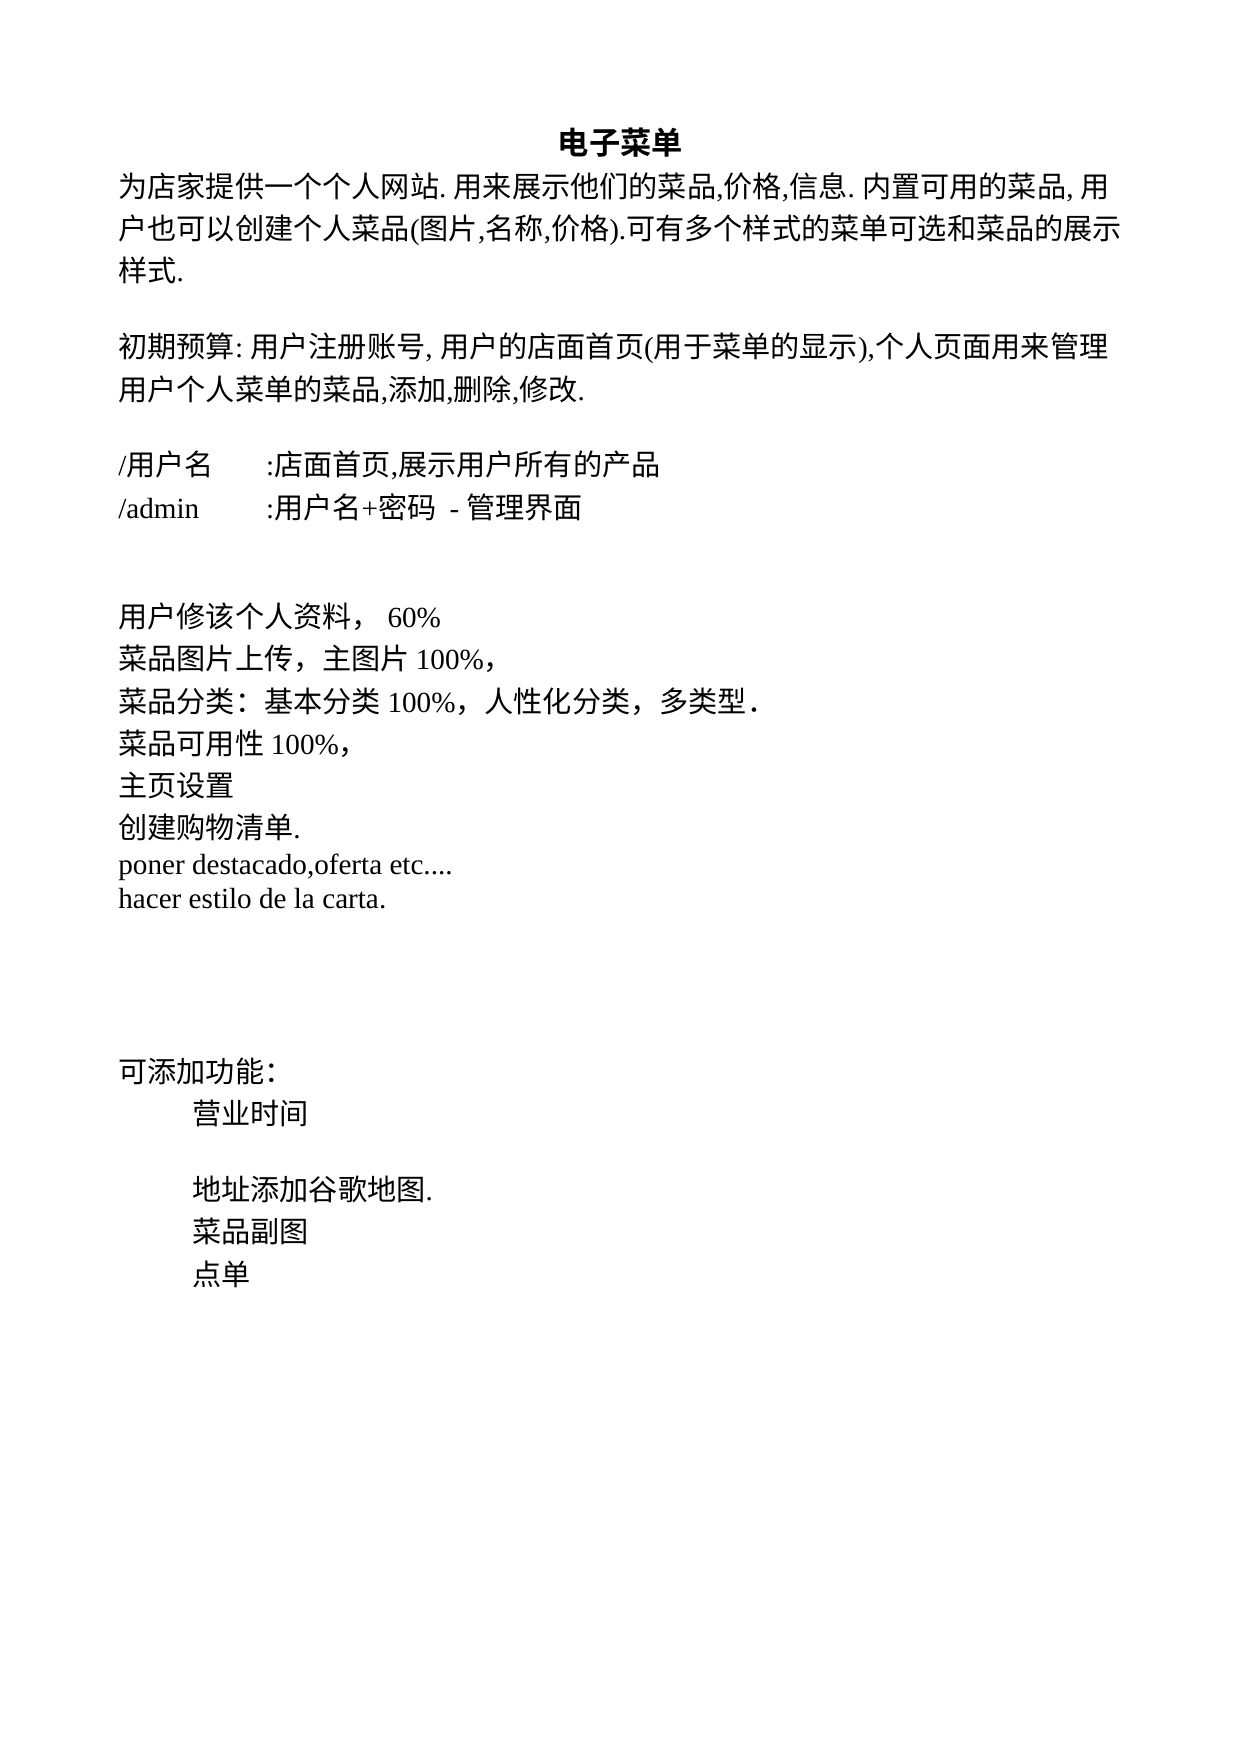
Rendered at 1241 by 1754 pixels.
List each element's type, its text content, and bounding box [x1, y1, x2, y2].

text 菜品可用性 100%， [118, 720, 1122, 763]
text 可添加功能： 营业时间 [118, 1048, 1122, 1133]
text 菜品图片上传，主图片100%， [118, 636, 1122, 678]
text poner destacado,oferta etc.... [118, 847, 1122, 881]
text 为店家提供一个个人网站. 用来展示他们的菜品,价格,信息. 内置可用的菜品, 用户也可以创建个人菜品(图片,名称,价格).可有多个样式的菜单可选和菜品的展示样式. [118, 163, 1122, 290]
text 用户修该个人资料， 60% [118, 593, 1122, 636]
text 菜品副图 [118, 1209, 1122, 1251]
text 点单 [118, 1251, 1122, 1293]
text /用户名 :店面首页,展示用户所有的产品 [118, 442, 1122, 484]
text 电子菜单 [118, 118, 1122, 163]
text hacer estilo de la carta. [118, 881, 1122, 914]
text 主页设置 [118, 763, 1122, 805]
text 地址添加谷歌地图. [118, 1167, 1122, 1209]
text 创建购物清单. [118, 805, 1122, 847]
text 菜品分类：基本分类 100%，人性化分类，多类型． [118, 678, 1122, 720]
text 初期预算: 用户注册账号, 用户的店面首页(用于菜单的显示),个人页面用来管理用户个人菜单的菜品,添加,删除,修改. [118, 324, 1122, 408]
text /admin :用户名+密码 - 管理界面 [118, 484, 1122, 526]
